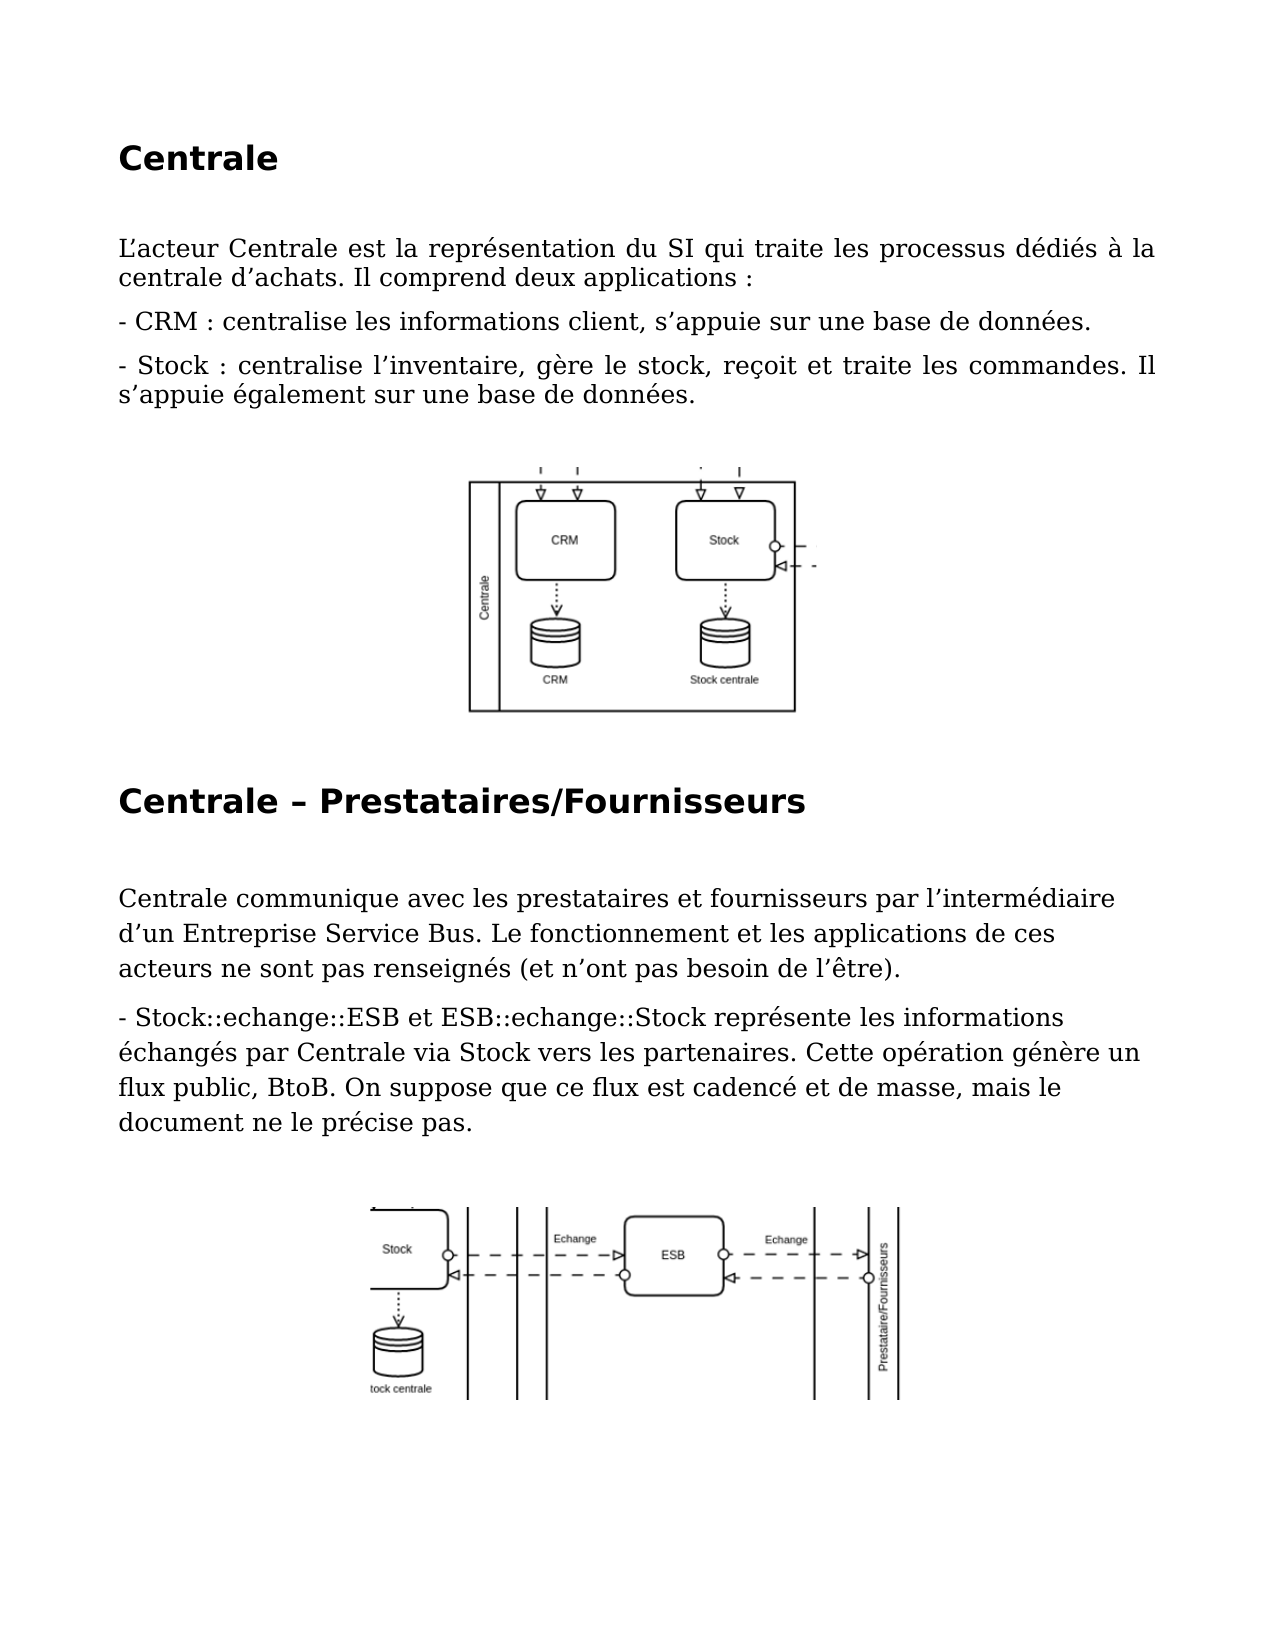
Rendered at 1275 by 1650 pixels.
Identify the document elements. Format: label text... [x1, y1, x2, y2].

subtitle Centrale – Prestataires/Fournisseurs [118, 783, 1157, 822]
text Centrale communique avec les prestataires et fournisseurs par l’intermédiaire d’un Entreprise Service Bus. Le fonctionnement et les applications de ces acteurs ne sont pas renseignés (et n’ont pas besoin de l’être). [118, 884, 1157, 983]
text - Stock : centralise l’inventaire, gère le stock, reçoit et traite les commandes. Il s’appuie également sur une base de données. [118, 351, 1157, 409]
text - CRM : centralise les informations client, s’appuie sur une base de données. [118, 307, 1157, 336]
text - Stock::echange::ESB et ESB::echange::Stock représente les informations échangés par Centrale via Stock vers les partenaires. Cette opération génère un flux public, BtoB. On suppose que ce flux est cadencé et de masse, mais le document ne le précise pas. [118, 1003, 1157, 1137]
subtitle Centrale [118, 139, 1157, 178]
text L’acteur Centrale est la représentation du SI qui traite les processus dédiés à la centrale d’achats. Il comprend deux applications : [118, 234, 1157, 293]
picture [370, 1207, 905, 1400]
